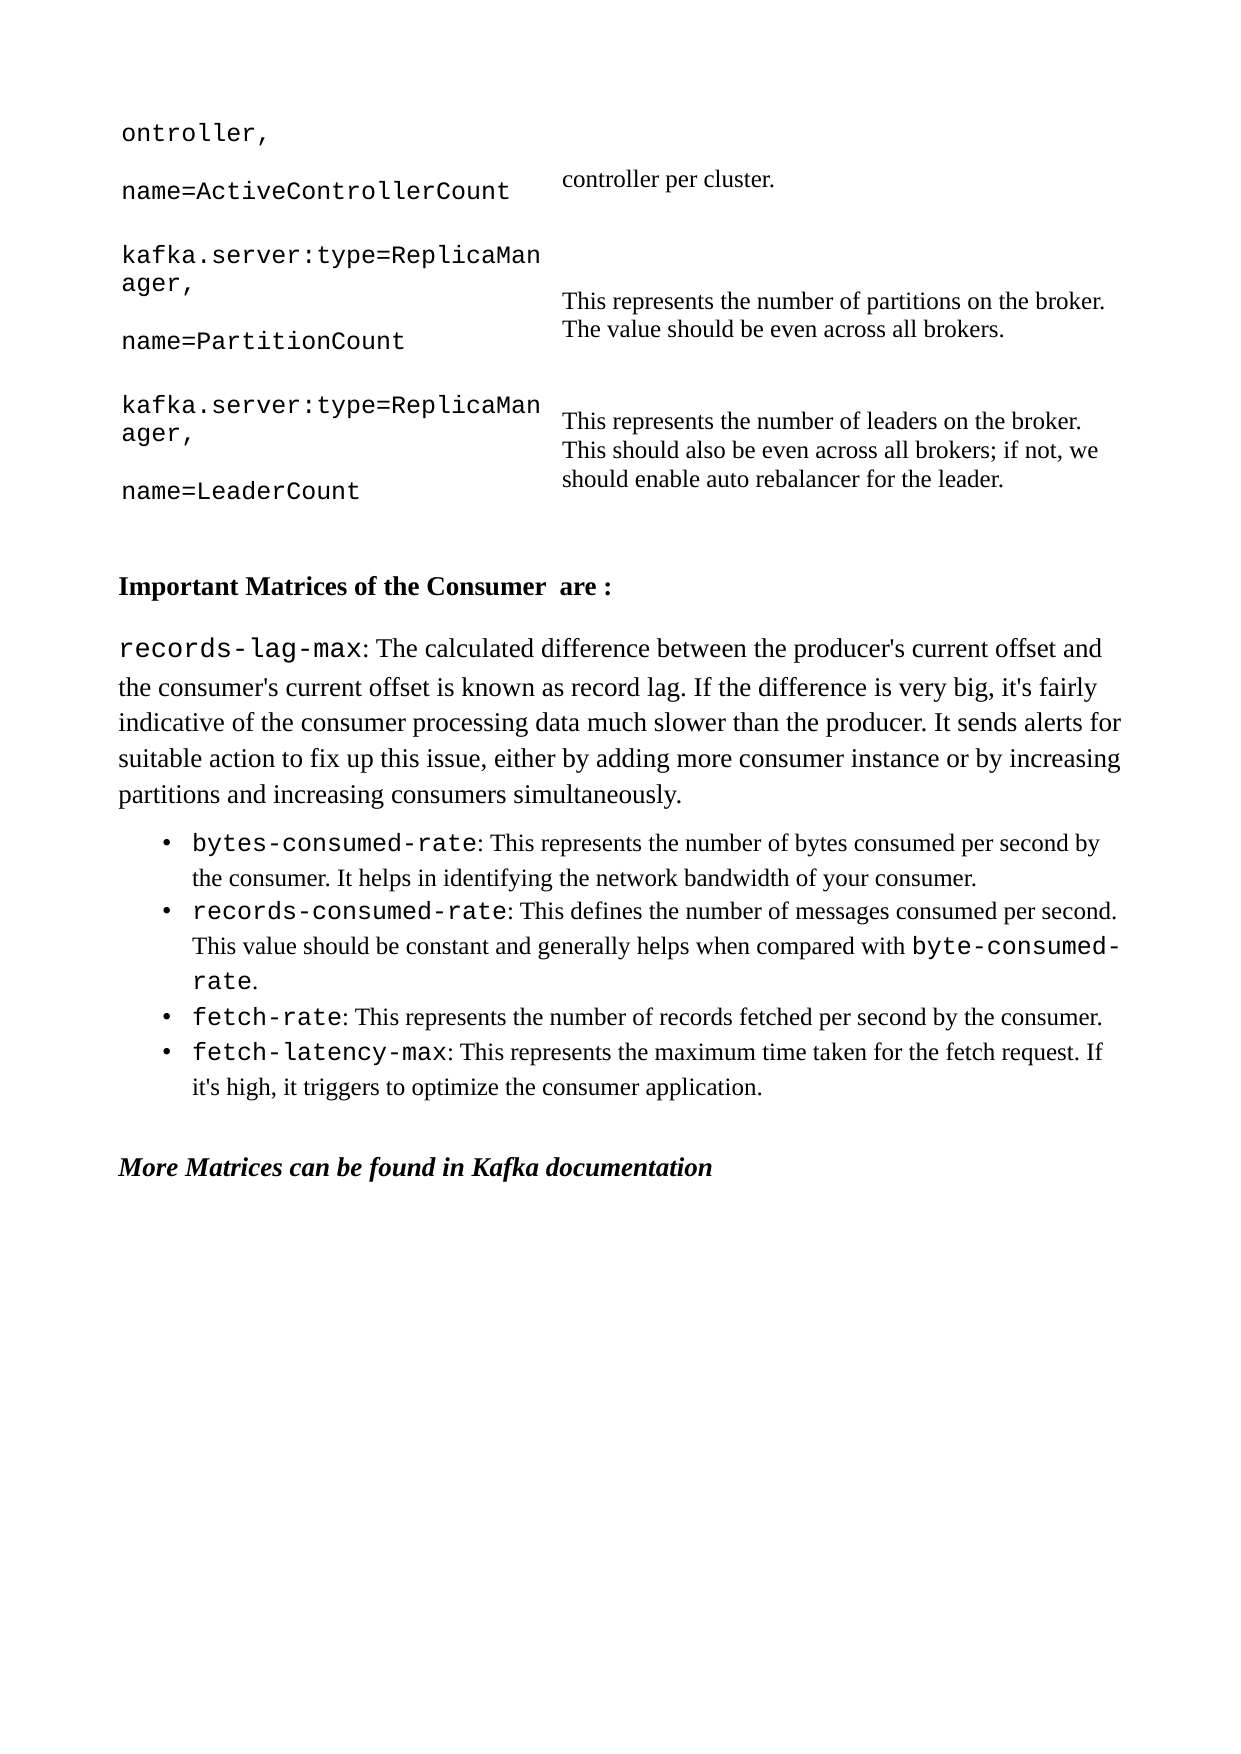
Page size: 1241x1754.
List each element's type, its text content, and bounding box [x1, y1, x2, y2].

list records-consumed-rate: This defines the number of messages consumed per second. This value should be constant and generally helps when compared with byte-consumed-rate. [162, 896, 1122, 997]
list fetch-latency-max: This represents the maximum time taken for the fetch request. If it's high, it triggers to optimize the consumer application. [162, 1037, 1122, 1101]
text Important Matrices of the Consumer are : [118, 570, 1122, 601]
table_cell controller per cluster. [559, 118, 1122, 239]
table_cell kafka.server:type=ReplicaManager, name=LeaderCount [118, 389, 559, 539]
list bytes-consumed-rate: This represents the number of bytes consumed per second by the consumer. It helps in identifying the network bandwidth of your consumer. [162, 828, 1122, 892]
table_cell This represents the number of partitions on the broker. The value should be even across all brokers. [559, 240, 1122, 389]
table_cell kafka.server:type=ReplicaManager, name=PartitionCount [118, 240, 559, 389]
table_cell ontroller, name=ActiveControllerCount [118, 118, 559, 239]
list fetch-rate: This represents the number of records fetched per second by the consumer. [162, 1002, 1122, 1033]
text records-lag-max: The calculated difference between the producer's current offset and the consumer's current offset is known as record lag. If the difference is very big, it's fairly indicative of the consumer processing data much slower than the producer. It sends alerts for suitable action to fix up this issue, either by adding more consumer instance or by increasing partitions and increasing consumers simultaneously. [118, 633, 1122, 809]
text More Matrices can be found in Kafka documentation [118, 1151, 1122, 1182]
table_cell This represents the number of leaders on the broker. This should also be even across all brokers; if not, we should enable auto rebalancer for the leader. [559, 389, 1122, 539]
